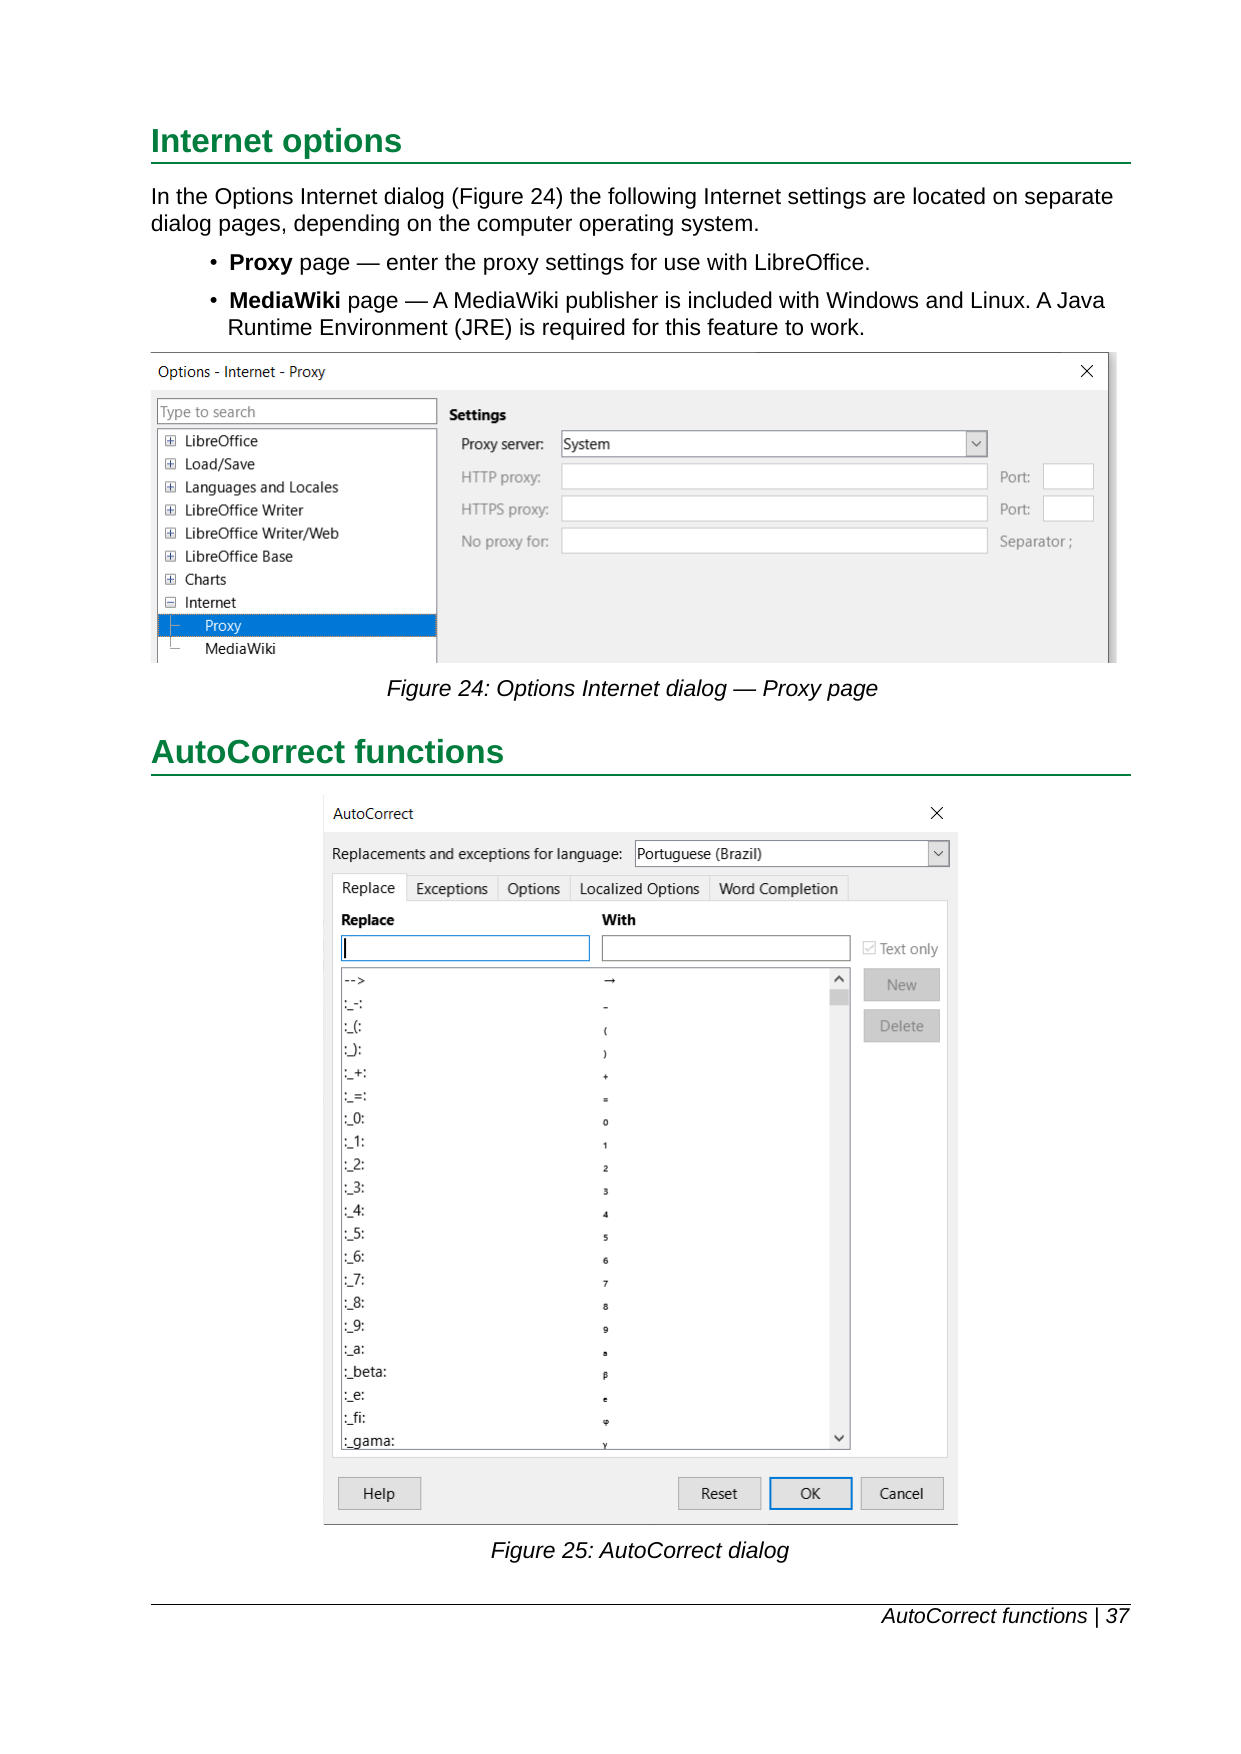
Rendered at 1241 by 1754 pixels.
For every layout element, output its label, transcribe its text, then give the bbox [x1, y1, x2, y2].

text Figure 25: AutoCorrect dialog [324, 1537, 958, 1563]
list MediaWiki page — A MediaWiki publisher is included with Windows and Linux. A Java Runtime Environment (JRE) is required for this feature to work. [209, 287, 1131, 340]
text Figure 24: Options Internet dialog — Proxy page [151, 675, 1117, 701]
subtitle AutoCorrect functions [151, 733, 1131, 774]
picture [323, 795, 958, 1525]
list Proxy page — enter the proxy settings for use with LibreOffice. [209, 248, 1131, 275]
picture [150, 352, 1117, 663]
list In the Options Internet dialog (Figure 24) the following Internet settings are located on separate dialog pages, depending on the computer operating system. [151, 183, 1131, 236]
subtitle Internet options [151, 121, 1131, 162]
